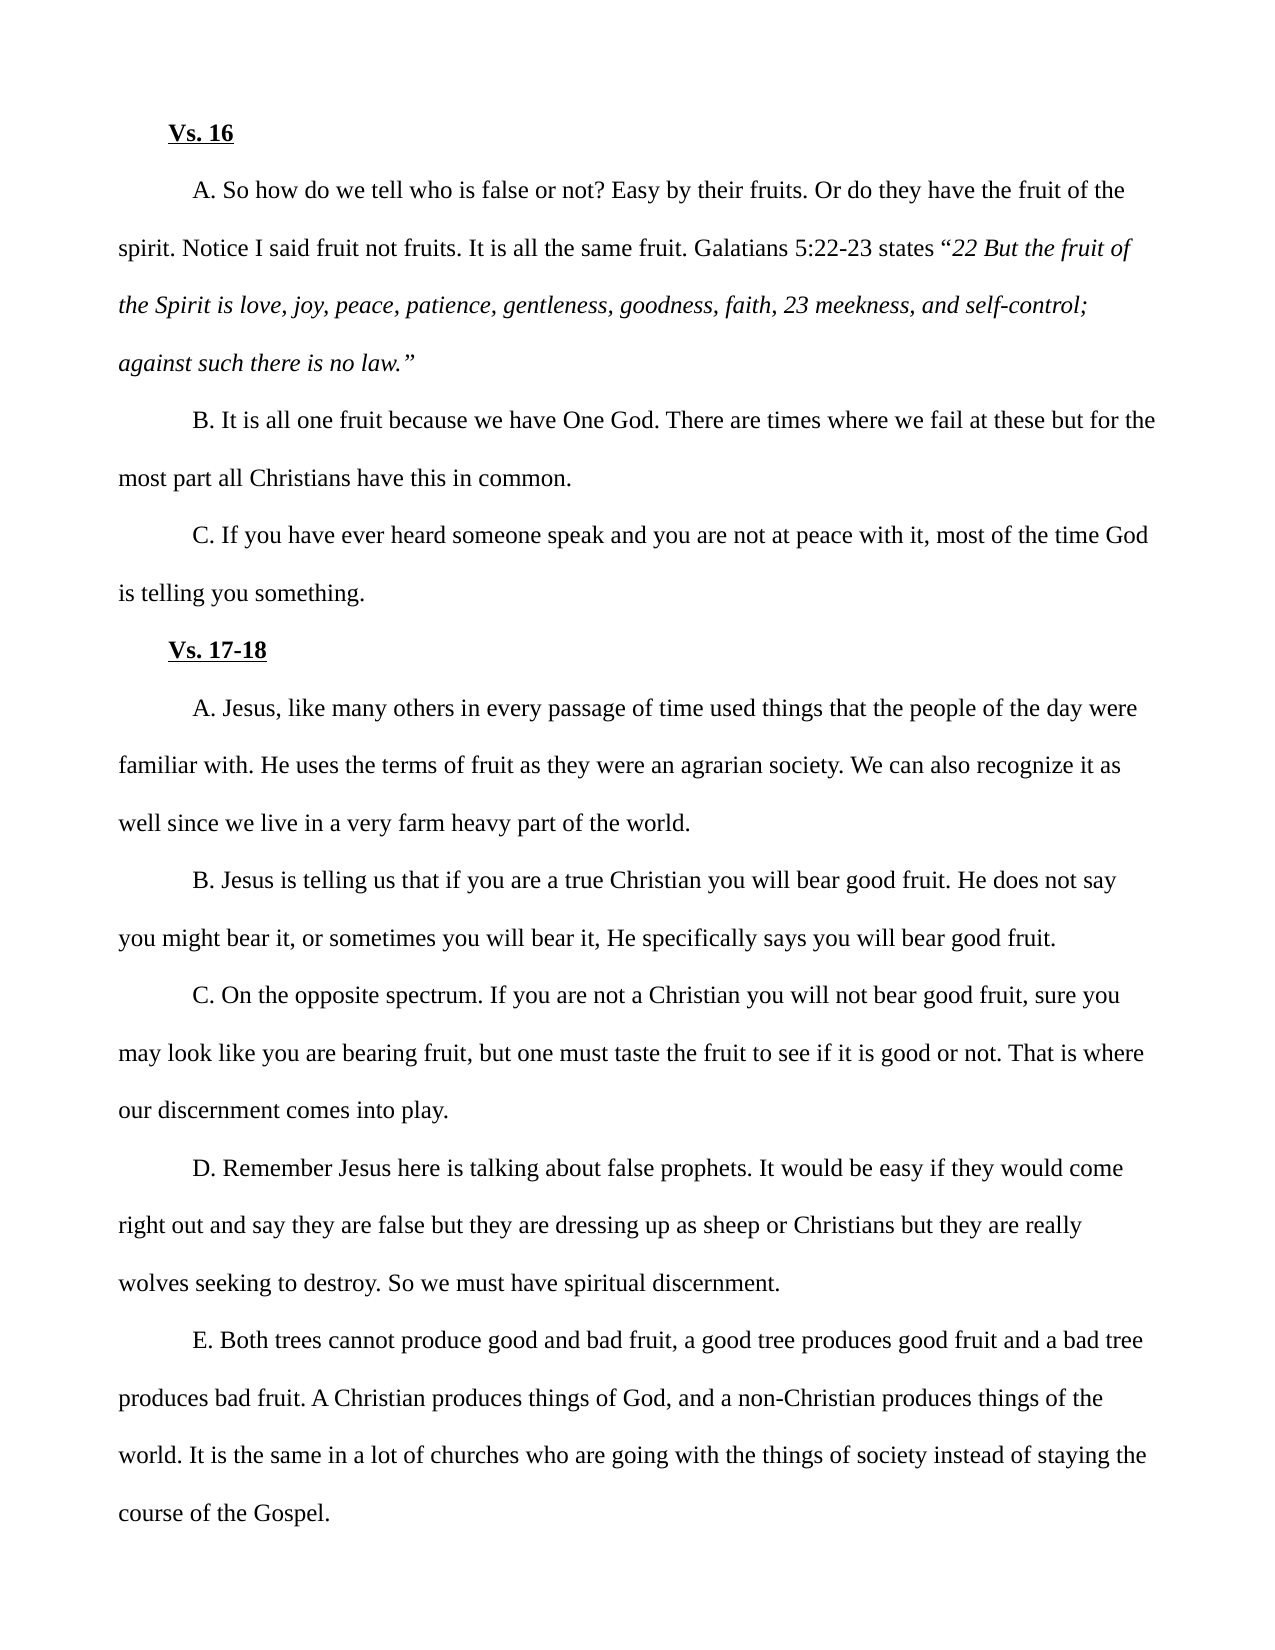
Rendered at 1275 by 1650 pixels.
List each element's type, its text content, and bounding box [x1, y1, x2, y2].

text D. Remember Jesus here is talking about false prophets. It would be easy if they would come right out and say they are false but they are dressing up as sheep or Christians but they are really wolves seeking to destroy. So we must have spiritual discernment. [118, 1153, 1157, 1297]
text Vs. 17-18 [118, 636, 1157, 664]
text E. Both trees cannot produce good and bad fruit, a good tree produces good fruit and a bad tree produces bad fruit. A Christian produces things of God, and a non-Christian produces things of the world. It is the same in a lot of churches who are going with the things of society instead of staying the course of the Gospel. [118, 1326, 1157, 1527]
text C. On the opposite spectrum. If you are not a Christian you will not bear good fruit, sure you may look like you are bearing fruit, but one must taste the fruit to see if it is good or not. That is where our discernment comes into play. [118, 981, 1157, 1124]
text B. It is all one fruit because we have One God. There are times where we fail at these but for the most part all Christians have this in common. [118, 406, 1157, 492]
text Vs. 16 [118, 118, 1157, 147]
text A. Jesus, like many others in every passage of time used things that the people of the day were familiar with. He uses the terms of fruit as they were an agrarian society. We can also recognize it as well since we live in a very farm heavy part of the world. [118, 693, 1157, 837]
text B. Jesus is telling us that if you are a true Christian you will bear good fruit. He does not say you might bear it, or sometimes you will bear it, He specifically says you will bear good fruit. [118, 866, 1157, 952]
text A. So how do we tell who is false or not? Easy by their fruits. Or do they have the fruit of the spirit. Notice I said fruit not fruits. It is all the same fruit. Galatians 5:22-23 states “22 But the fruit of the Spirit is love, joy, peace, patience, gentleness, goodness, faith, 23 meekness, and self-control; against such there is no law.” [118, 176, 1157, 377]
text C. If you have ever heard someone speak and you are not at peace with it, most of the time God is telling you something. [118, 521, 1157, 607]
